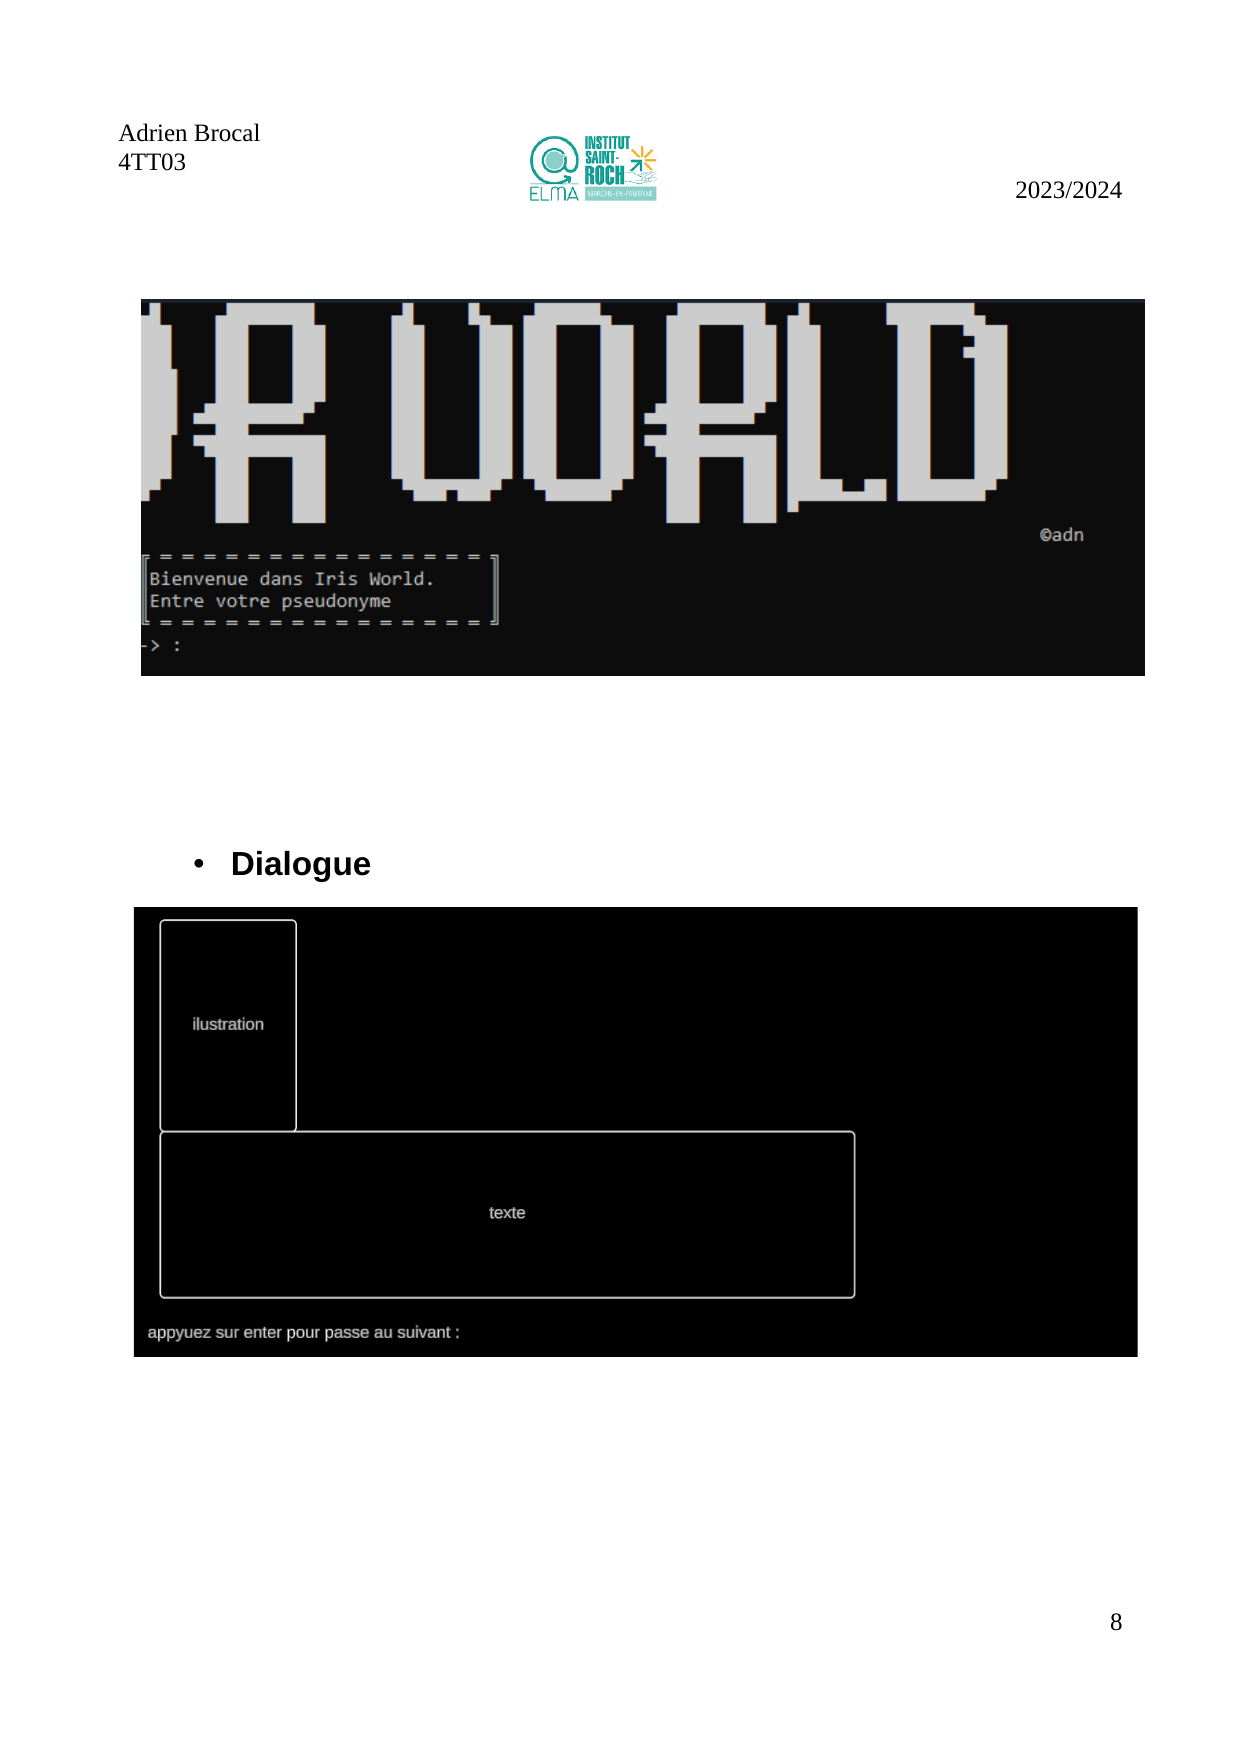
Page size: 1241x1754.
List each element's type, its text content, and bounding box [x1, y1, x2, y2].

picture [511, 86, 664, 240]
picture [141, 299, 1145, 676]
picture [133, 907, 1138, 1357]
subtitle Dialogue [193, 844, 1122, 882]
